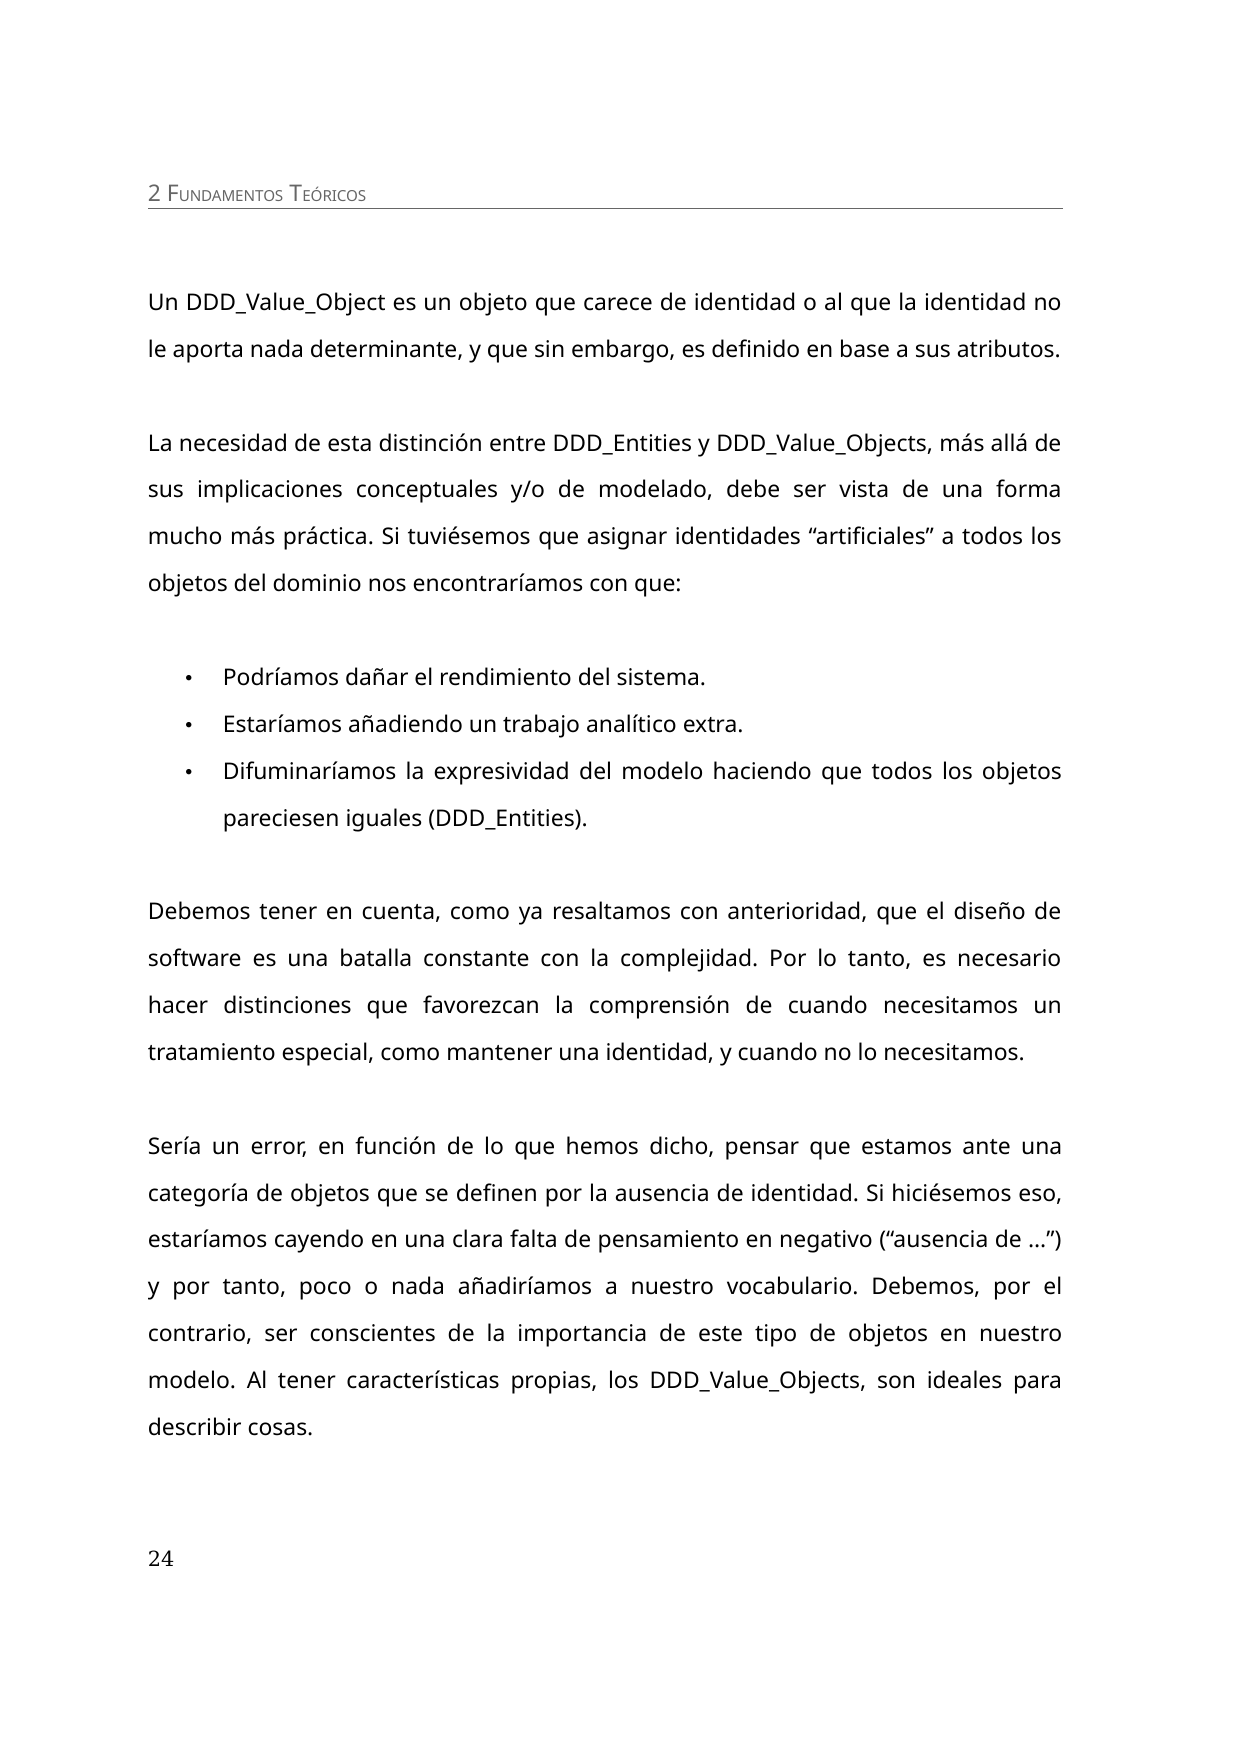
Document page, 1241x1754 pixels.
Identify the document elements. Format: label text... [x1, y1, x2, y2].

text La necesidad de esta distinción entre DDD_Entities y DDD_Value_Objects, más allá de sus implicaciones conceptuales y/o de modelado, debe ser vista de una forma mucho más práctica. Si tuviésemos que asignar identidades “artificiales” a todos los objetos del dominio nos encontraríamos con que: [148, 426, 1063, 598]
list Difuminaríamos la expresividad del modelo haciendo que todos los objetos pareciesen iguales (DDD_Entities). [185, 754, 1063, 833]
text Un DDD_Value_Object es un objeto que carece de identidad o al que la identidad no le aporta nada determinante, y que sin embargo, es definido en base a sus atributos. [148, 286, 1063, 364]
list Podríamos dañar el rendimiento del sistema. [185, 661, 1063, 692]
list Estaríamos añadiendo un trabajo analítico extra. [185, 708, 1063, 739]
text Sería un error, en función de lo que hemos dicho, pensar que estamos ante una categoría de objetos que se definen por la ausencia de identidad. Si hiciésemos eso, estaríamos cayendo en una clara falta de pensamiento en negativo (“ausencia de …”) y por tanto, poco o nada añadiríamos a nuestro vocabulario. Debemos, por el contrario, ser conscientes de la importancia de este tipo de objetos en nuestro modelo. Al tener características propias, los DDD_Value_Objects, son ideales para describir cosas. [148, 1129, 1063, 1442]
text Debemos tener en cuenta, como ya resaltamos con anterioridad, que el diseño de software es una batalla constante con la complejidad. Por lo tanto, es necesario hacer distinciones que favorezcan la comprensión de cuando necesitamos un tratamiento especial, como mantener una identidad, y cuando no lo necesitamos. [148, 895, 1063, 1067]
